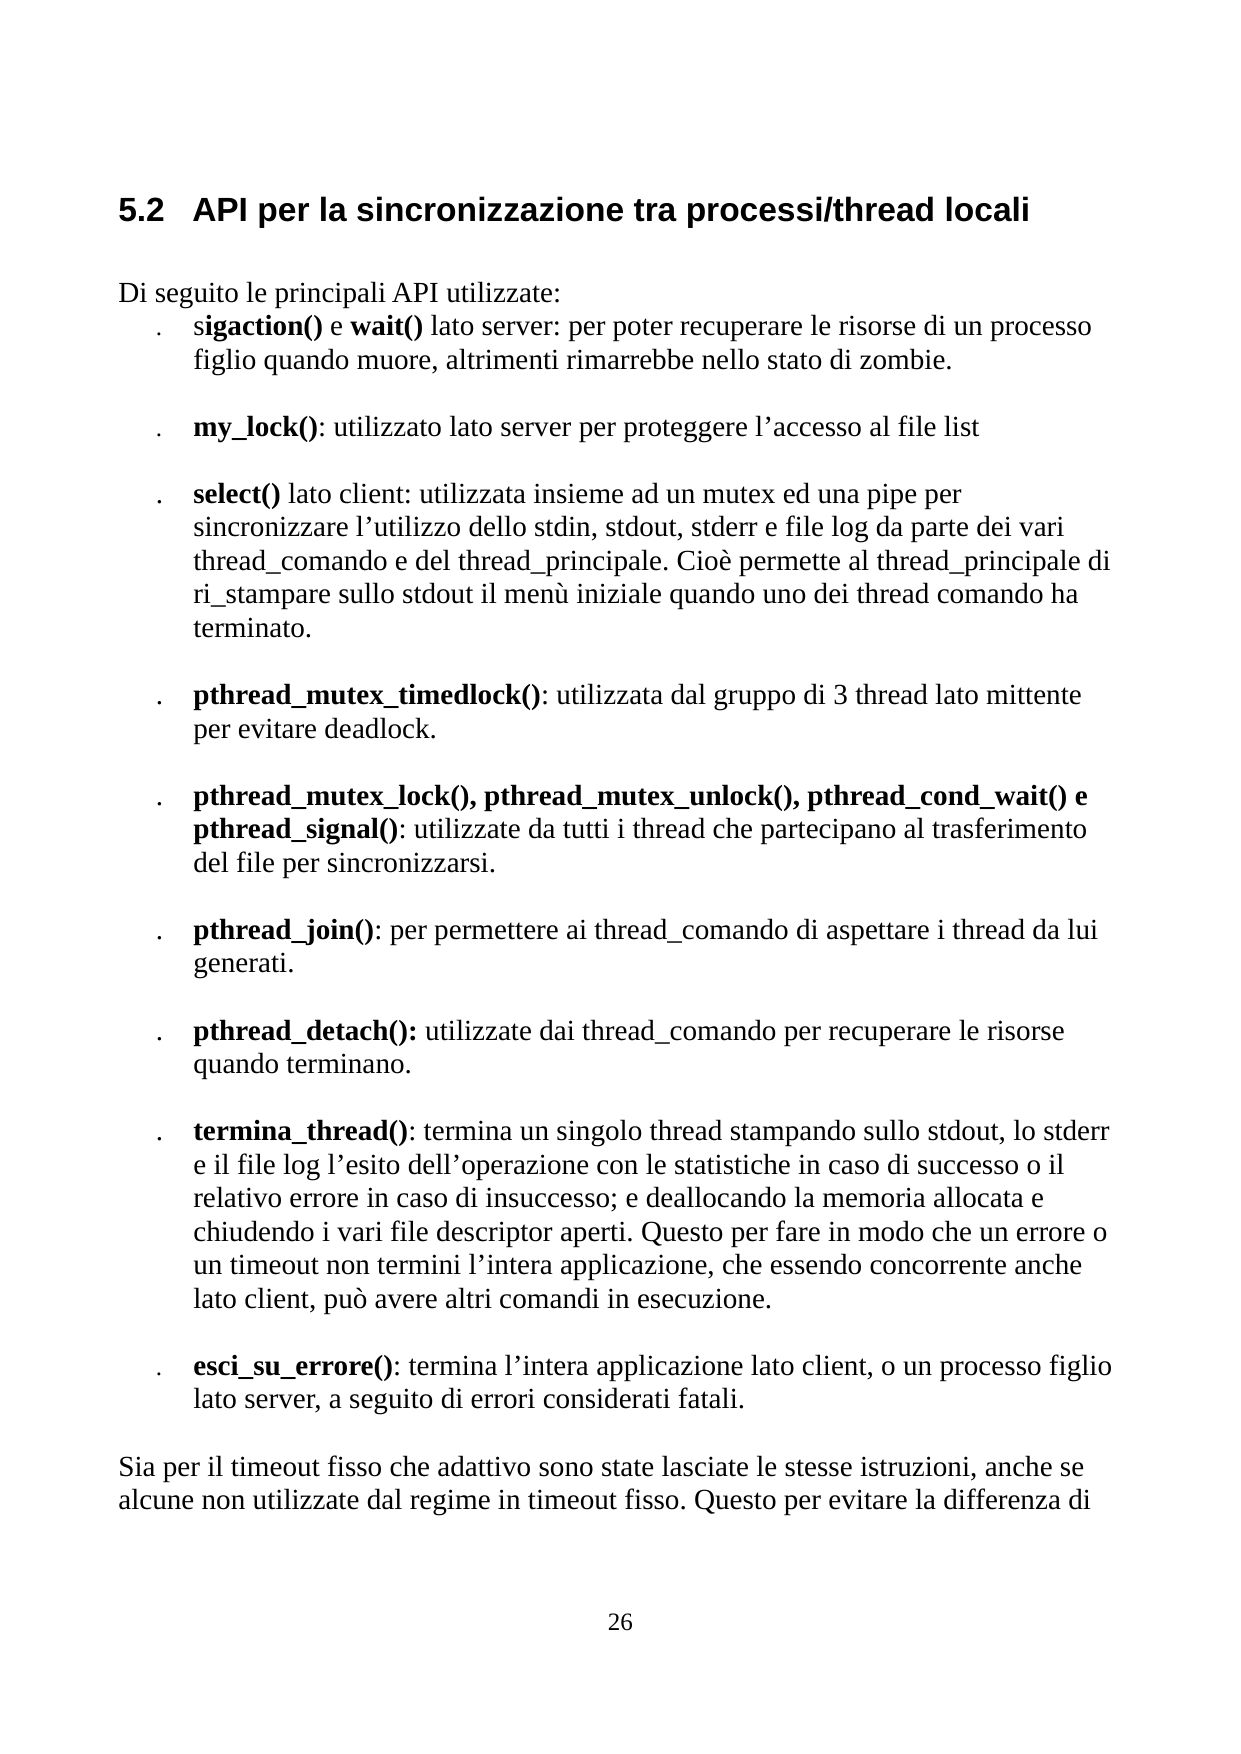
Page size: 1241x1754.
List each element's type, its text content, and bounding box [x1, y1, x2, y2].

list pthread_mutex_timedlock(): utilizzata dal gruppo di 3 thread lato mittente per evitare deadlock. [156, 677, 1122, 744]
text Di seguito le principali API utilizzate: [118, 275, 1122, 308]
subtitle 5.2 API per la sincronizzazione tra processi/thread locali [118, 190, 1122, 229]
list pthread_mutex_lock(), pthread_mutex_unlock(), pthread_cond_wait() e pthread_signal(): utilizzate da tutti i thread che partecipano al trasferimento del file per sincronizzarsi. [156, 778, 1122, 878]
list termina_thread(): termina un singolo thread stampando sullo stdout, lo stderr e il file log l’esito dell’operazione con le statistiche in caso di successo o il relativo errore in caso di insuccesso; e deallocando la memoria allocata e chiudendo i vari file descriptor aperti. Questo per fare in modo che un errore o un timeout non termini l’intera applicazione, che essendo concorrente anche lato client, può avere altri comandi in esecuzione. [156, 1113, 1122, 1314]
text Sia per il timeout fisso che adattivo sono state lasciate le stesse istruzioni, anche se alcune non utilizzate dal regime in timeout fisso. Questo per evitare la differenza di [118, 1449, 1122, 1516]
list esci_su_errore(): termina l’intera applicazione lato client, o un processo figlio lato server, a seguito di errori considerati fatali. [156, 1348, 1122, 1415]
list pthread_detach(): utilizzate dai thread_comando per recuperare le risorse quando terminano. [156, 1013, 1122, 1080]
list select() lato client: utilizzata insieme ad un mutex ed una pipe per sincronizzare l’utilizzo dello stdin, stdout, stderr e file log da parte dei vari thread_comando e del thread_principale. Cioè permette al thread_principale di ri_stampare sullo stdout il menù iniziale quando uno dei thread comando ha terminato. [156, 476, 1122, 644]
list pthread_join(): per permettere ai thread_comando di aspettare i thread da lui generati. [156, 912, 1122, 979]
list my_lock(): utilizzato lato server per proteggere l’accesso al file list [156, 409, 1122, 442]
list sigaction() e wait() lato server: per poter recuperare le risorse di un processo figlio quando muore, altrimenti rimarrebbe nello stato di zombie. [156, 308, 1122, 375]
